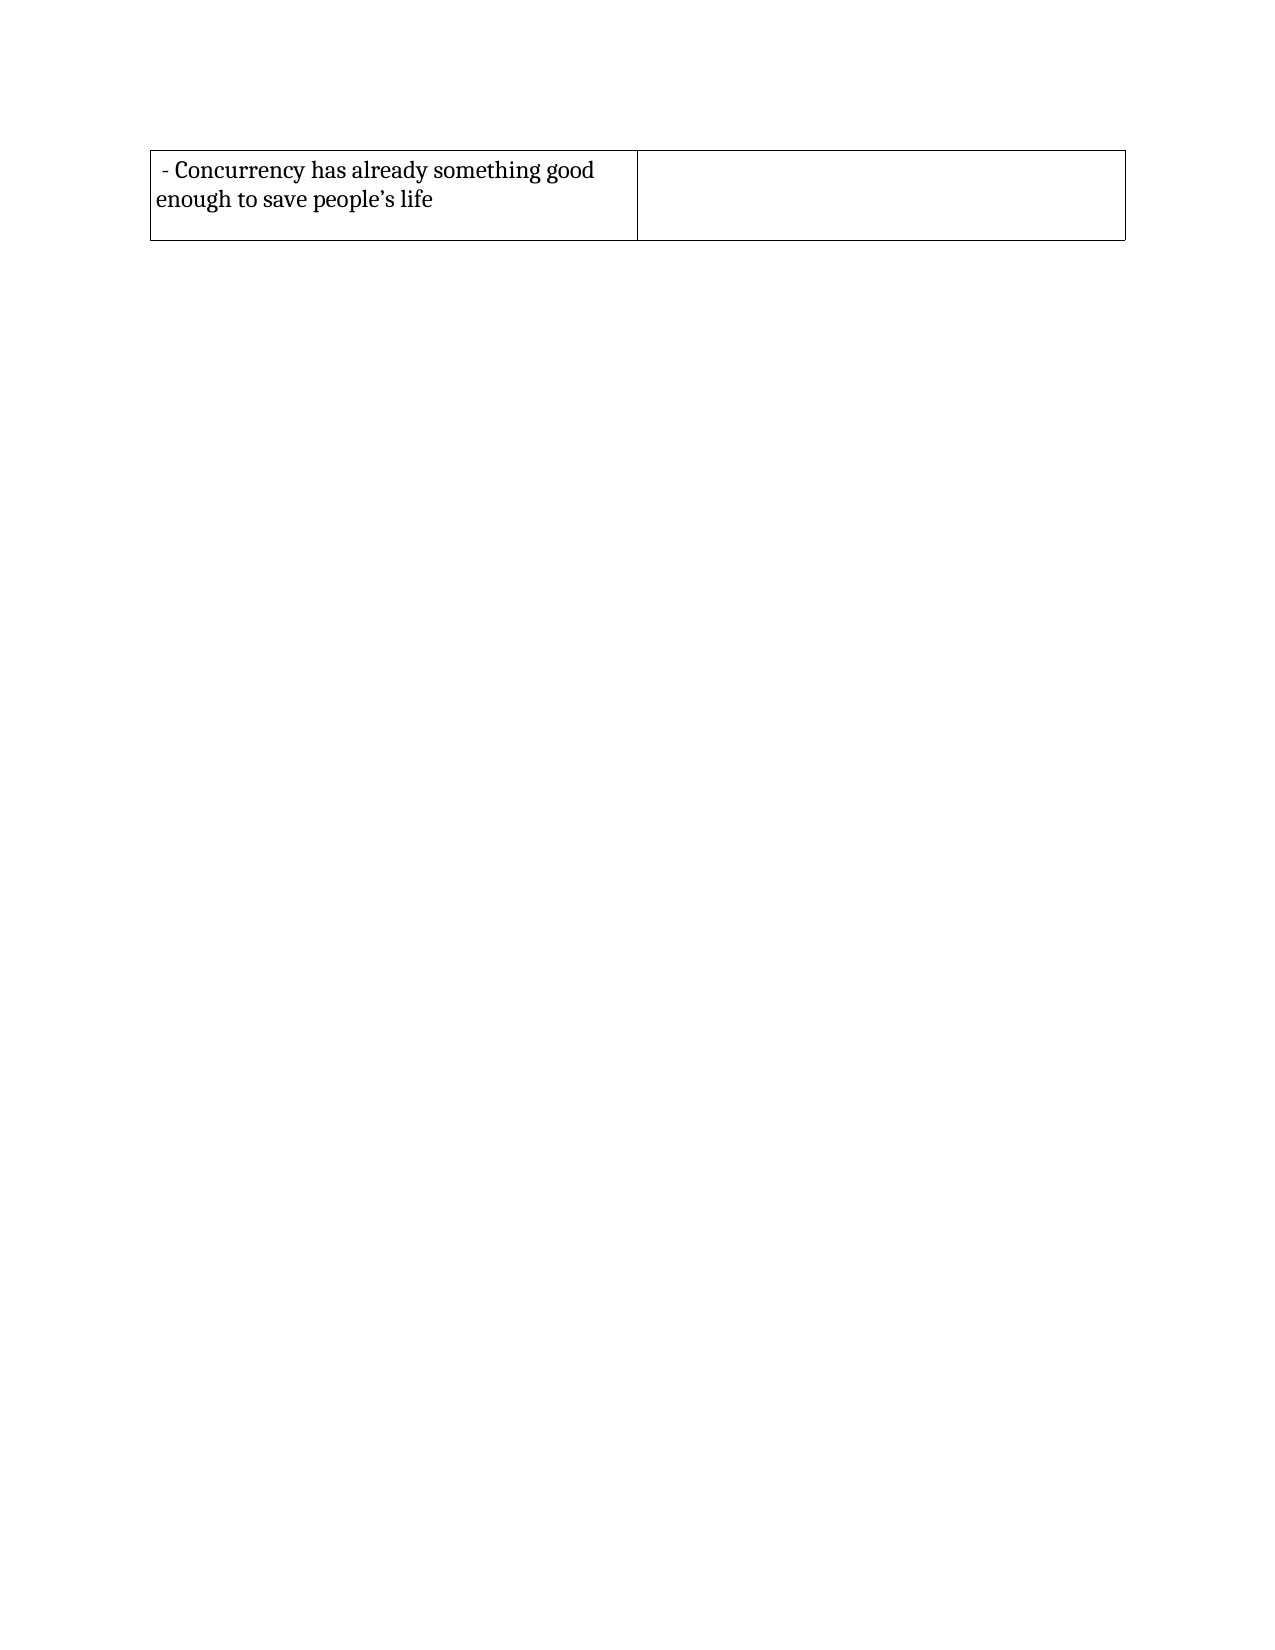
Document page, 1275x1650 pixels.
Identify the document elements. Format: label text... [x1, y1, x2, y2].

table_cell - Concurrency has already something good enough to save people’s life [151, 151, 637, 240]
table_cell [638, 151, 1125, 240]
